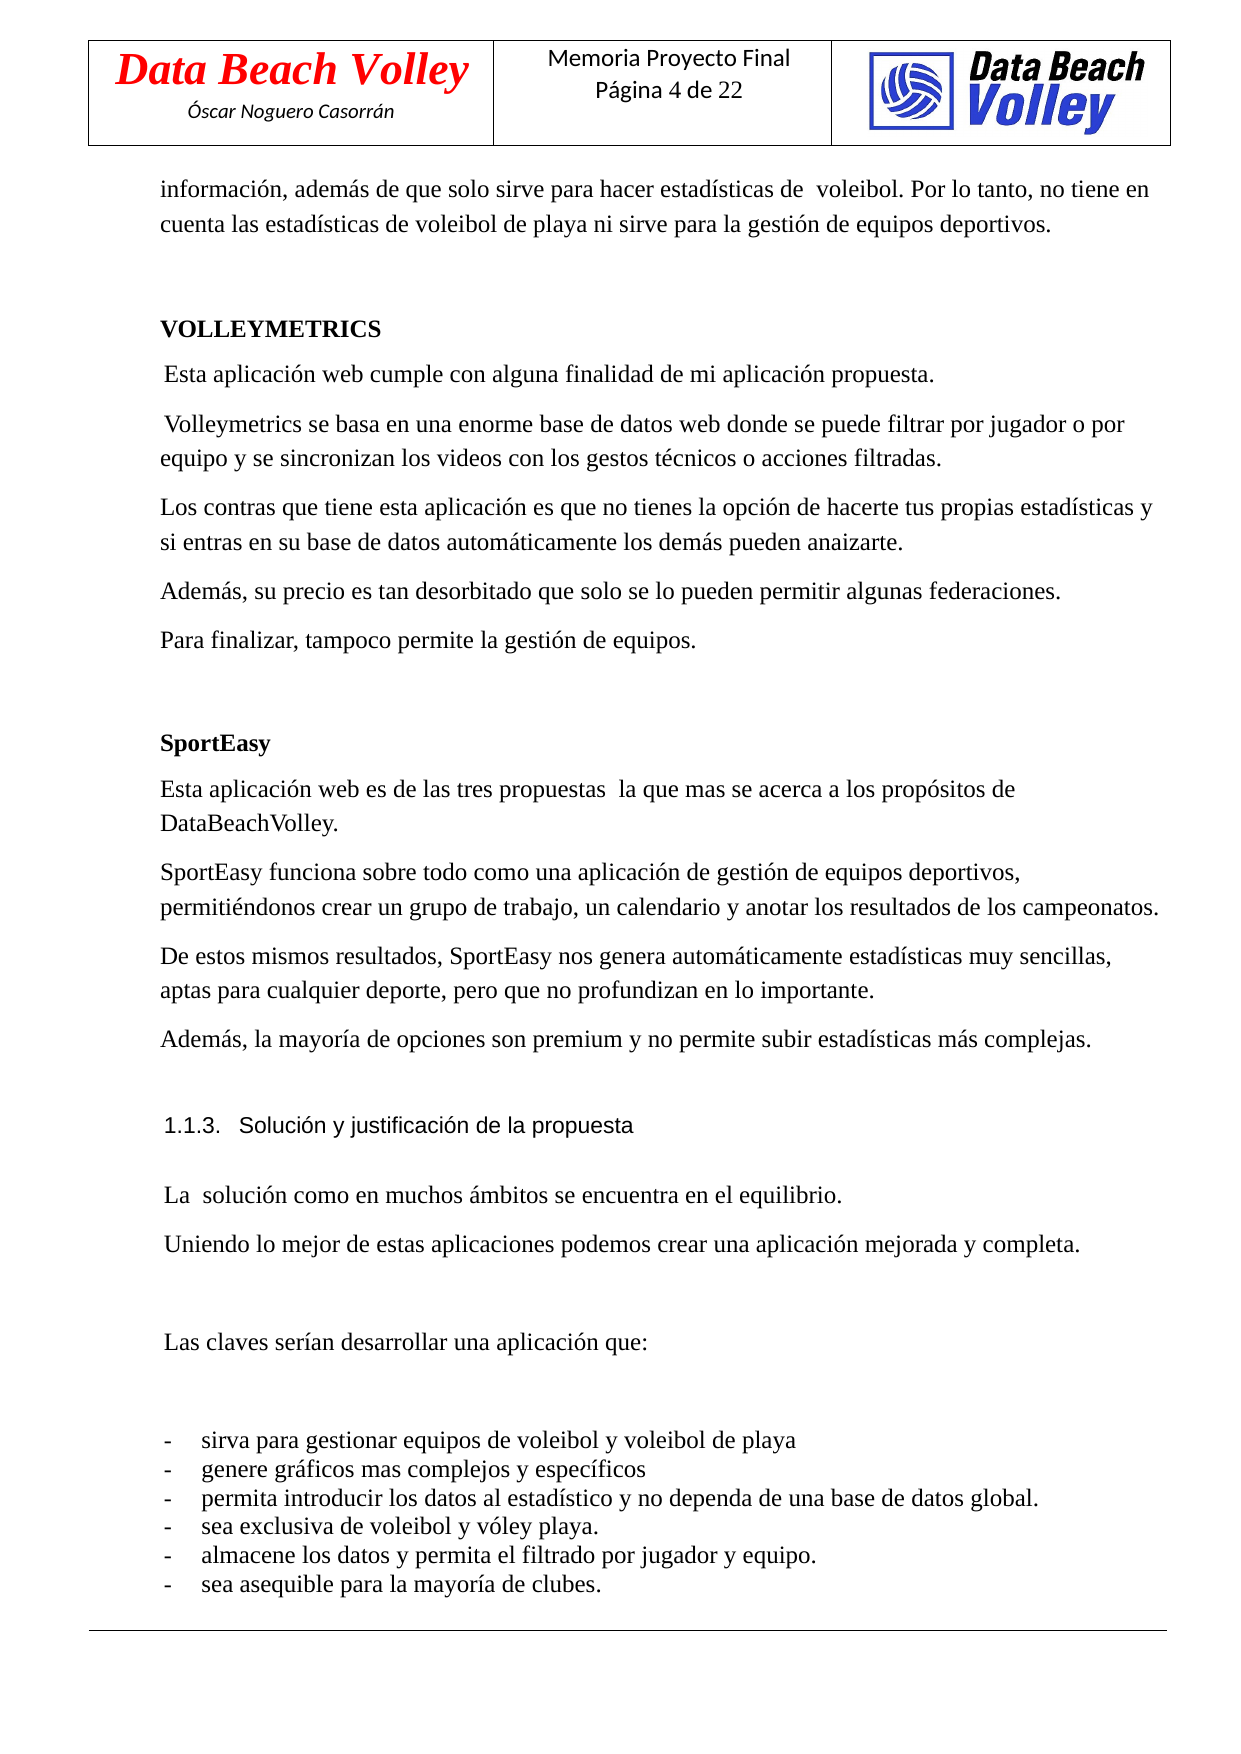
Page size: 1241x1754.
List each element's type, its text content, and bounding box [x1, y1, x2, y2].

text Las claves serían desarrollar una aplicación que: [164, 1327, 1167, 1356]
picture [867, 48, 1148, 137]
text La solución como en muchos ámbitos se encuentra en el equilibrio. [164, 1180, 1167, 1209]
text Además, su precio es tan desorbitado que solo se lo pueden permitir algunas federaciones. [160, 576, 1167, 604]
text Para finalizar, tampoco permite la gestión de equipos. [160, 625, 1167, 653]
list permita introducir los datos al estadístico y no dependa de una base de datos global. [164, 1483, 1167, 1511]
subtitle Solución y justificación de la propuesta [164, 1112, 1167, 1138]
text Volleymetrics se basa en una enorme base de datos web donde se puede filtrar por jugador o por equipo y se sincronizan los videos con los gestos técnicos o acciones filtradas. [160, 409, 1167, 472]
text VOLLEYMETRICS [160, 314, 962, 343]
text De estos mismos resultados, SportEasy nos genera automáticamente estadísticas muy sencillas, aptas para cualquier deporte, pero que no profundizan en lo importante. [160, 941, 1167, 1004]
text SportEasy funciona sobre todo como una aplicación de gestión de equipos deportivos, permitiéndonos crear un grupo de trabajo, un calendario y anotar los resultados de los campeonatos. [160, 857, 1167, 921]
list sea exclusiva de voleibol y vóley playa. [164, 1511, 1167, 1540]
list sirva para gestionar equipos de voleibol y voleibol de playa [164, 1425, 1167, 1454]
list almacene los datos y permita el filtrado por jugador y equipo. [164, 1540, 1167, 1569]
text información, además de que solo sirve para hacer estadísticas de voleibol. Por lo tanto, no tiene en cuenta las estadísticas de voleibol de playa ni sirve para la gestión de equipos deportivos. [160, 174, 1167, 238]
text SportEasy [160, 728, 962, 757]
text Uniendo lo mejor de estas aplicaciones podemos crear una aplicación mejorada y completa. [164, 1229, 1167, 1258]
list genere gráficos mas complejos y específicos [164, 1454, 1167, 1483]
text Esta aplicación web es de las tres propuestas la que mas se acerca a los propósitos de DataBeachVolley. [160, 774, 1167, 837]
text Además, la mayoría de opciones son premium y no permite subir estadísticas más complejas. [160, 1024, 1167, 1053]
text Los contras que tiene esta aplicación es que no tienes la opción de hacerte tus propias estadísticas y si entras en su base de datos automáticamente los demás pueden anaizarte. [160, 492, 1167, 555]
list sea asequible para la mayoría de clubes. [164, 1569, 1167, 1598]
text Esta aplicación web cumple con alguna finalidad de mi aplicación propuesta. [89, 359, 1167, 388]
